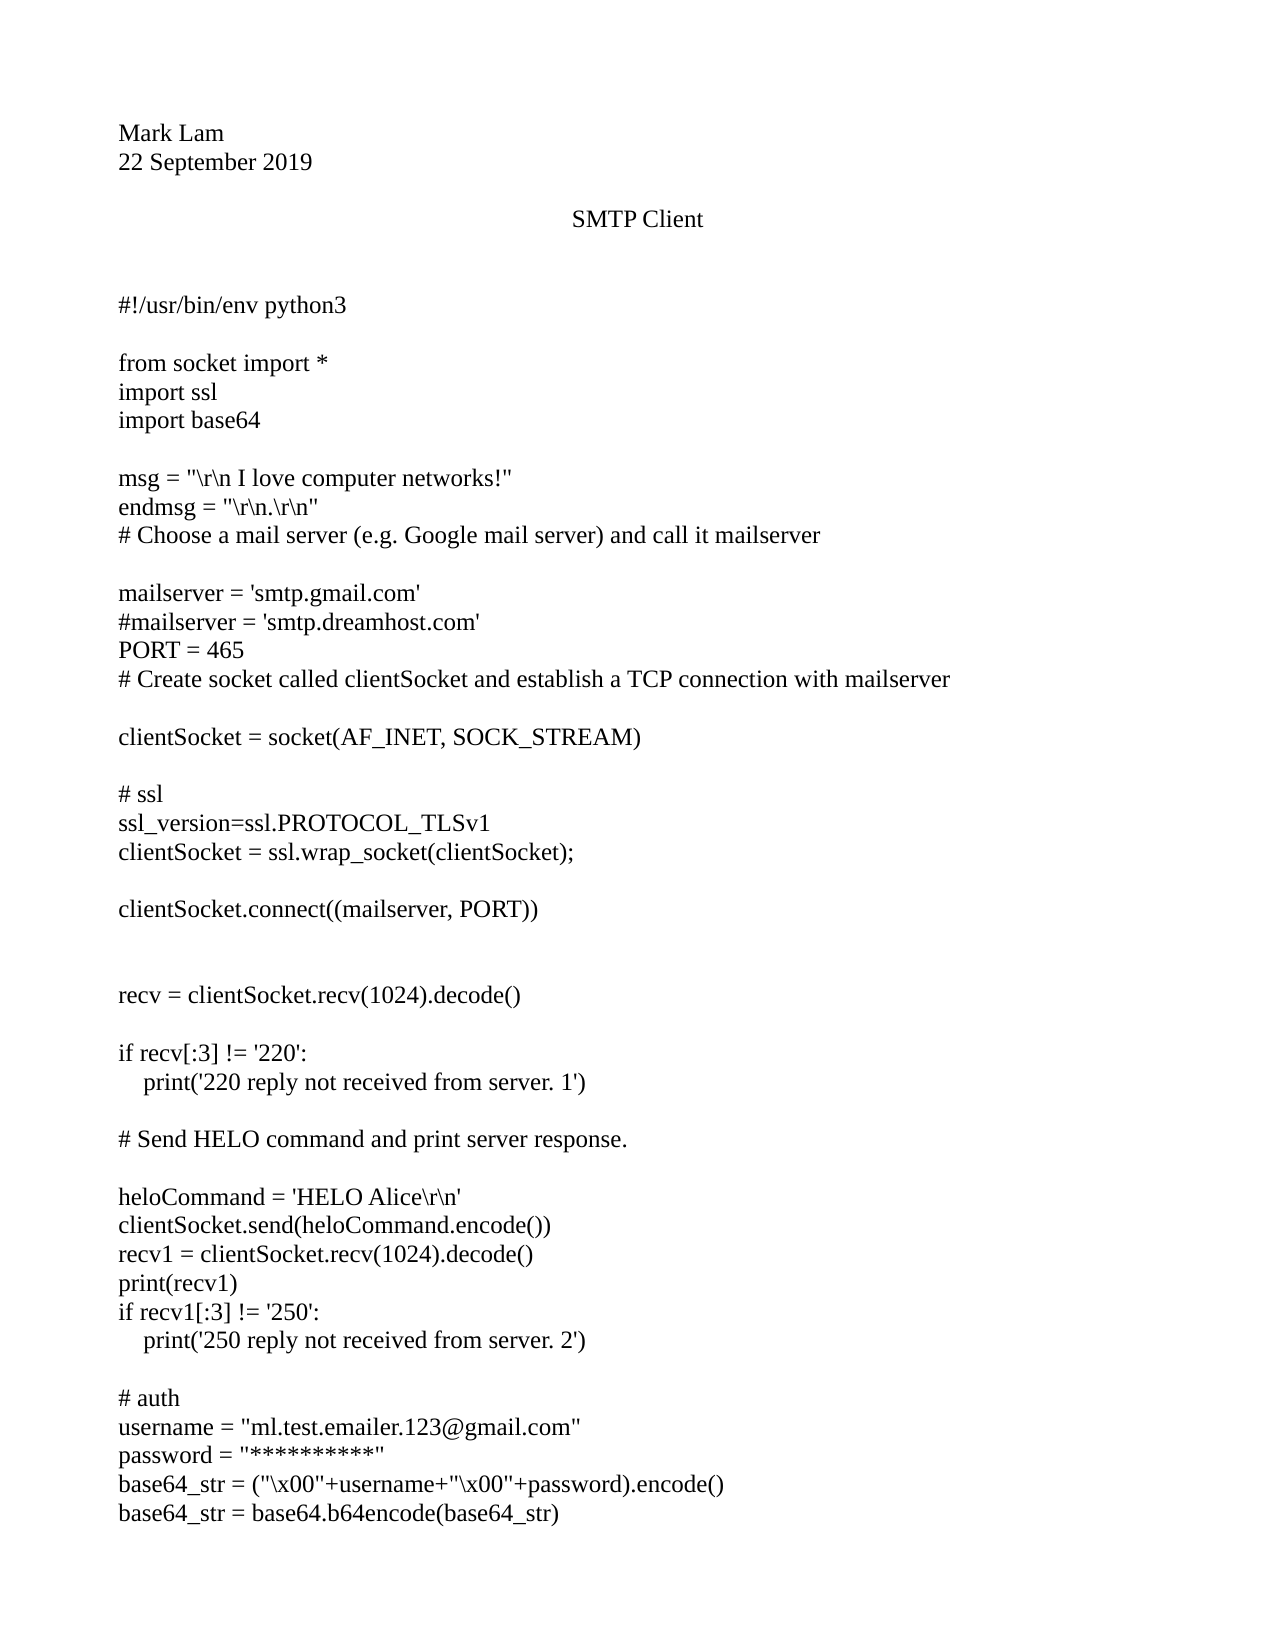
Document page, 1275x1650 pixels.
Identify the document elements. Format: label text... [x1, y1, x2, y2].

text # Create socket called clientSocket and establish a TCP connection with mailserver [118, 664, 1157, 693]
text print('250 reply not received from server. 2') [118, 1326, 1157, 1354]
text clientSocket = ssl.wrap_socket(clientSocket); [118, 837, 1157, 866]
text endmsg = "\r\n.\r\n" [118, 492, 1157, 521]
text print(recv1) [118, 1268, 1157, 1297]
text base64_str = ("\x00"+username+"\x00"+password).encode() [118, 1469, 1157, 1498]
text base64_str = base64.b64encode(base64_str) [118, 1498, 1157, 1527]
text import ssl [118, 377, 1157, 406]
text #!/usr/bin/env python3 [118, 291, 1157, 319]
text SMTP Client [118, 204, 1157, 233]
text import base64 [118, 406, 1157, 434]
text 22 September 2019 [118, 147, 1157, 176]
text clientSocket.connect((mailserver, PORT)) [118, 894, 1157, 923]
text clientSocket = socket(AF_INET, SOCK_STREAM) [118, 722, 1157, 751]
text # auth [118, 1383, 1157, 1412]
text username = "ml.test.emailer.123@gmail.com" [118, 1412, 1157, 1441]
text msg = "\r\n I love computer networks!" [118, 463, 1157, 492]
text clientSocket.send(heloCommand.encode()) [118, 1211, 1157, 1239]
text if recv1[:3] != '250': [118, 1297, 1157, 1326]
text ssl_version=ssl.PROTOCOL_TLSv1 [118, 808, 1157, 837]
text recv1 = clientSocket.recv(1024).decode() [118, 1239, 1157, 1268]
text # ssl [118, 779, 1157, 808]
text print('220 reply not received from server. 1') [118, 1067, 1157, 1096]
text PORT = 465 [118, 636, 1157, 664]
text mailserver = 'smtp.gmail.com' [118, 578, 1157, 607]
text # Choose a mail server (e.g. Google mail server) and call it mailserver [118, 521, 1157, 549]
text password = "**********" [118, 1441, 1157, 1469]
text # Send HELO command and print server response. [118, 1124, 1157, 1153]
text recv = clientSocket.recv(1024).decode() [118, 981, 1157, 1009]
text #mailserver = 'smtp.dreamhost.com' [118, 607, 1157, 636]
text heloCommand = 'HELO Alice\r\n' [118, 1182, 1157, 1211]
text Mark Lam [118, 118, 1157, 147]
text from socket import * [118, 348, 1157, 377]
text if recv[:3] != '220': [118, 1038, 1157, 1067]
